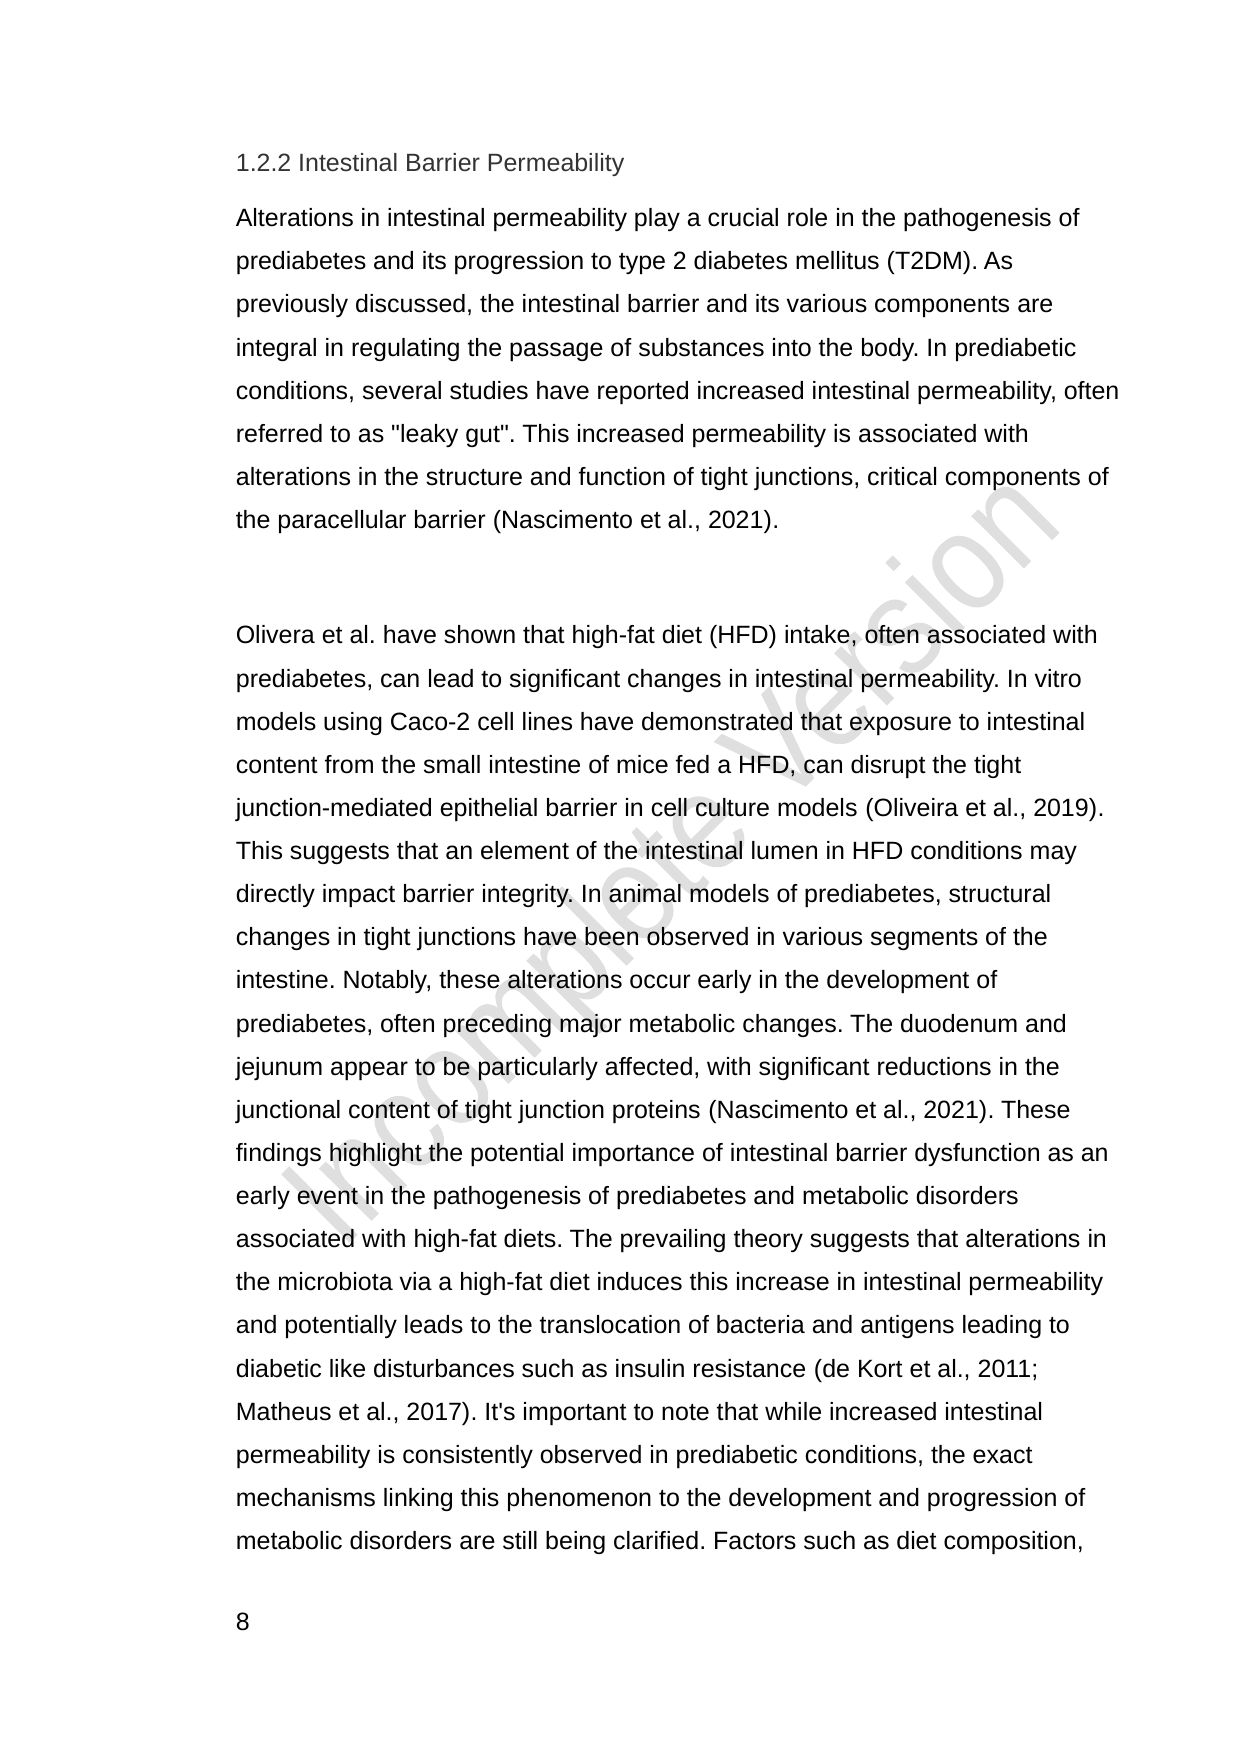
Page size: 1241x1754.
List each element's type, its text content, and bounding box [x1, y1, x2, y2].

subtitle 1.2.2 Intestinal Barrier Permeability [236, 148, 1122, 176]
text Olivera et al. have shown that high-fat diet (HFD) intake, often associated with prediabetes, can lead to significant changes in intestinal permeability. In vitro models using Caco-2 cell lines have demonstrated that exposure to intestinal content from the small intestine of mice fed a HFD, can disrupt the tight junction-mediated epithelial barrier in cell culture models (Oliveira et al., 2019). This suggests that an element of the intestinal lumen in HFD conditions may directly impact barrier integrity. In animal models of prediabetes, structural changes in tight junctions have been observed in various segments of the intestine. Notably, these alterations occur early in the development of prediabetes, often preceding major metabolic changes. The duodenum and jejunum appear to be particularly affected, with significant reductions in the junctional content of tight junction proteins (Nascimento et al., 2021). These findings highlight the potential importance of intestinal barrier dysfunction as an early event in the pathogenesis of prediabetes and metabolic disorders associated with high-fat diets. The prevailing theory suggests that alterations in the microbiota via a high-fat diet induces this increase in intestinal permeability and potentially leads to the translocation of bacteria and antigens leading to diabetic like disturbances such as insulin resistance (de Kort et al., 2011; Matheus et al., 2017). It's important to note that while increased intestinal permeability is consistently observed in prediabetic conditions, the exact mechanisms linking this phenomenon to the development and progression of metabolic disorders are still being clarified. Factors such as diet composition, [236, 621, 1122, 1555]
text Alterations in intestinal permeability play a crucial role in the pathogenesis of prediabetes and its progression to type 2 diabetes mellitus (T2DM). As previously discussed, the intestinal barrier and its various components are integral in regulating the passage of substances into the body. In prediabetic conditions, several studies have reported increased intestinal permeability, often referred to as "leaky gut". This increased permeability is associated with alterations in the structure and function of tight junctions, critical components of the paracellular barrier (Nascimento et al., 2021). [236, 203, 1122, 534]
